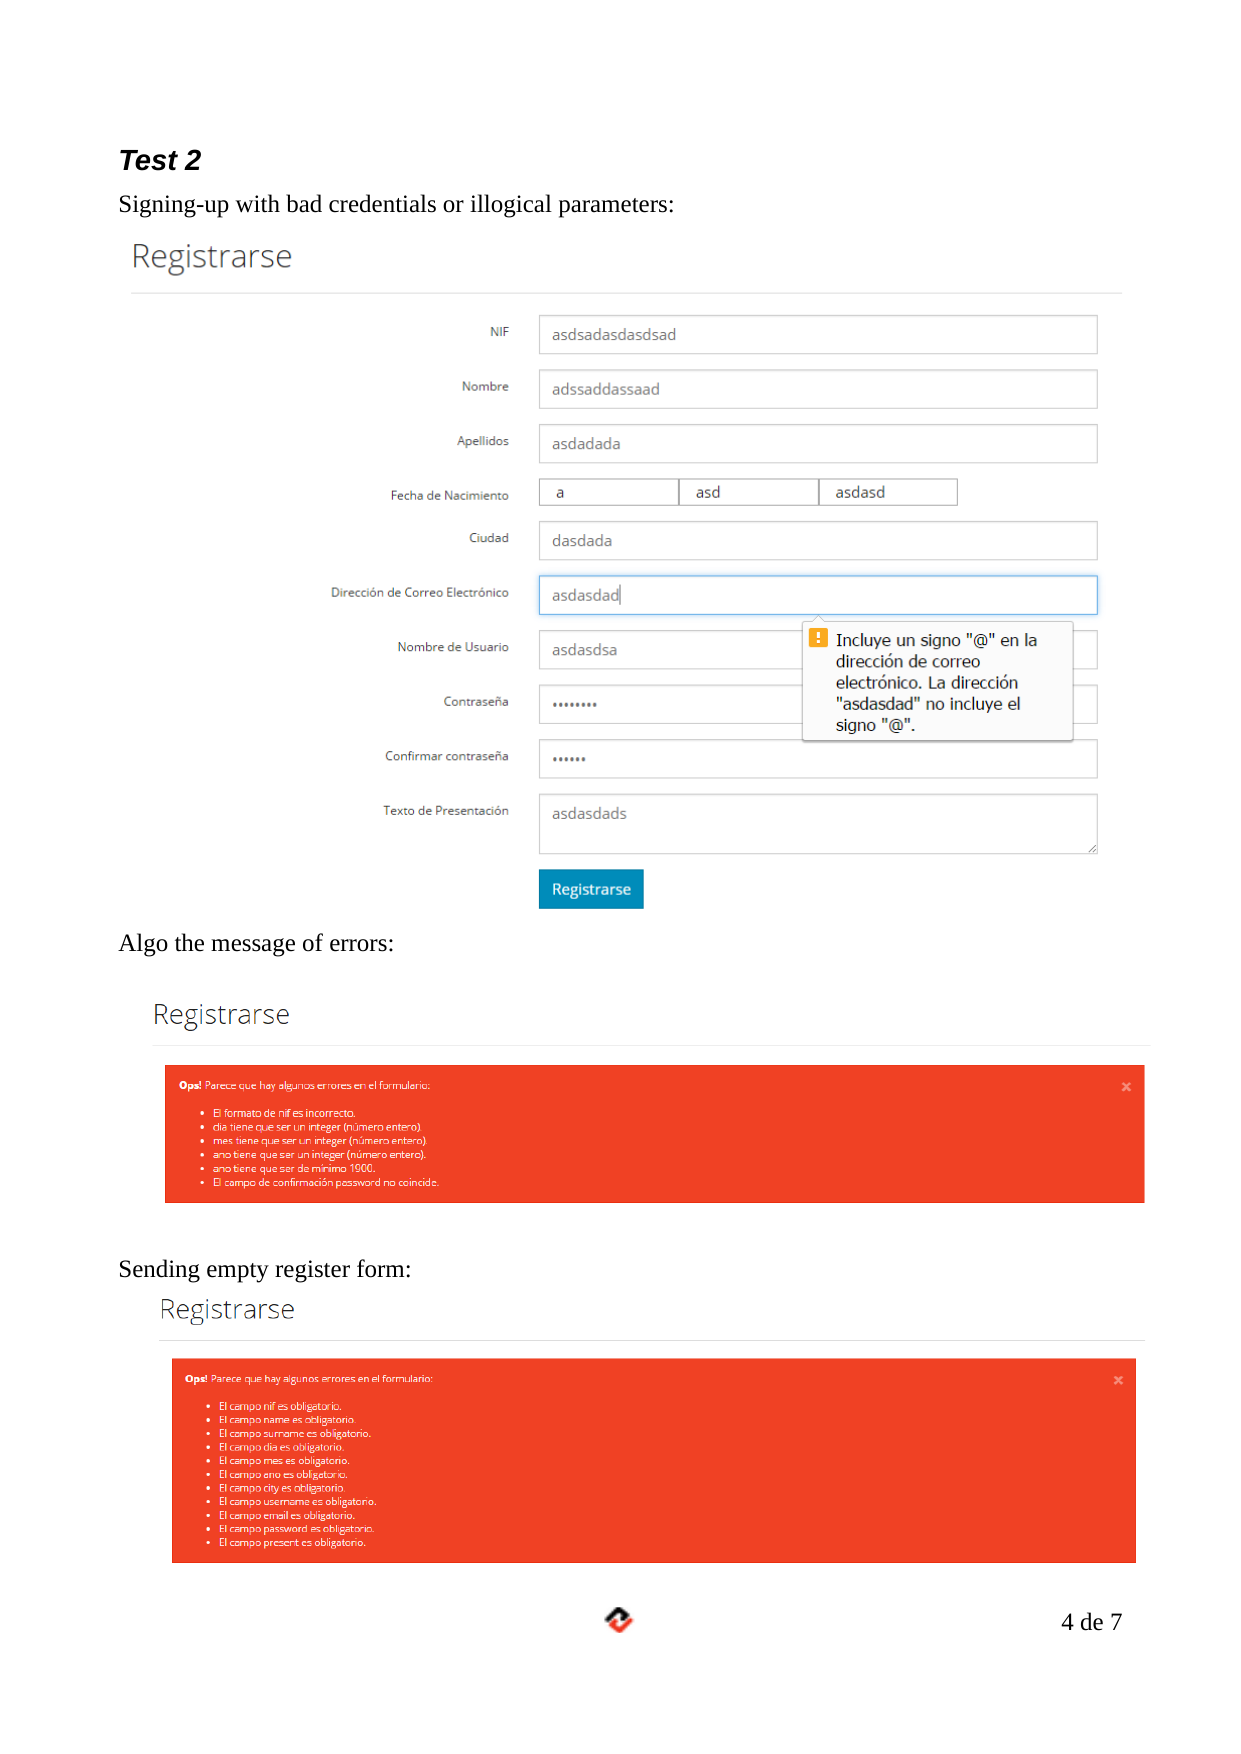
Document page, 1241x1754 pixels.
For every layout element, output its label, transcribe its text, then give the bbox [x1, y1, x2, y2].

text Algo the message of errors: [118, 928, 1122, 956]
text Signing-up with bad credentials or illogical parameters: [118, 189, 1122, 218]
subtitle Test 2 [118, 143, 1122, 177]
text Sending empty register form: [118, 1254, 1122, 1283]
